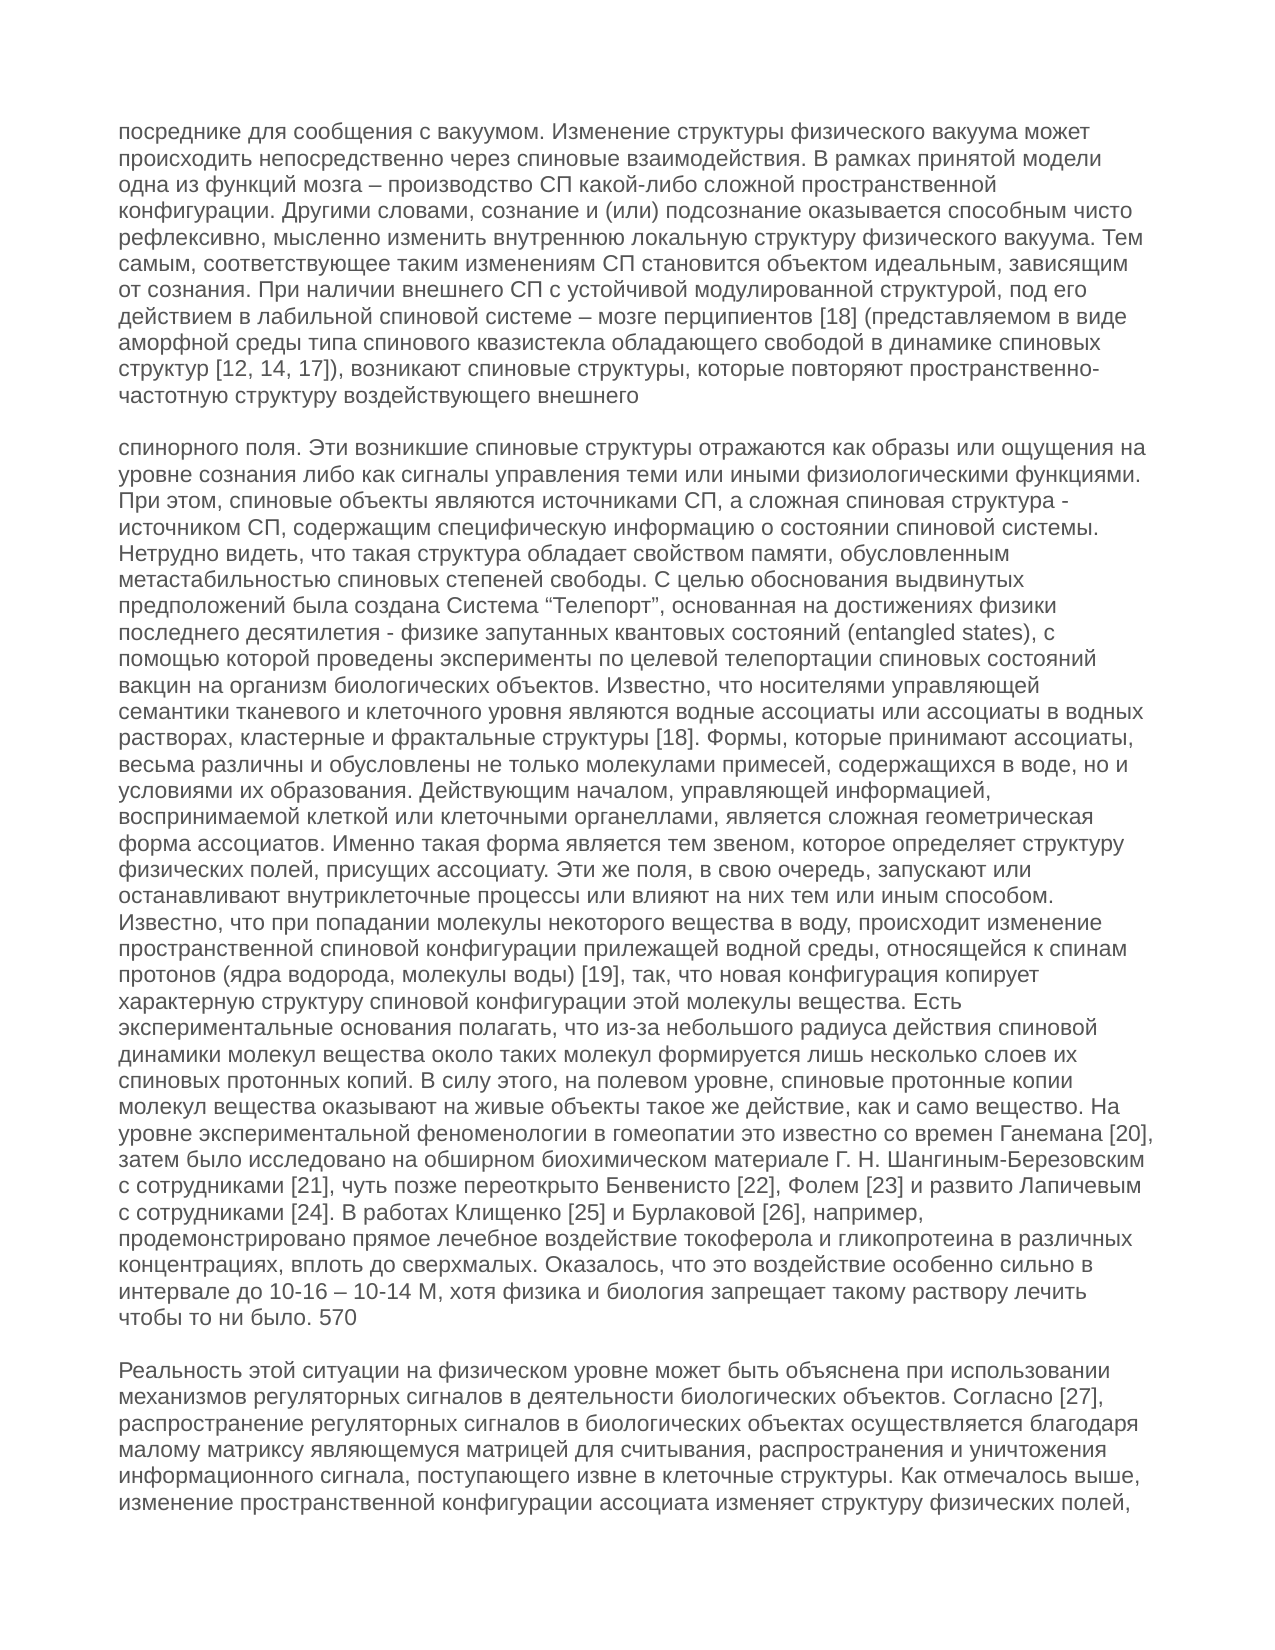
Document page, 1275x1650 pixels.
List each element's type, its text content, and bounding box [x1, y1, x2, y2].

text посреднике для сообщения с вакуумом. Изменение структуры физического вакуума может происходить непосредственно через спиновые взаимодействия. В рамках принятой модели одна из функций мозга – производство СП какой-либо сложной пространственной конфигурации. Другими словами, сознание и (или) подсознание оказывается способным чисто рефлексивно, мысленно изменить внутреннюю локальную структуру физического вакуума. Тем самым, соответствующее таким изменениям СП становится объектом идеальным, зависящим от сознания. При наличии внешнего СП с устойчивой модулированной структурой, под его действием в лабильной спиновой системе – мозге перципиентов [18] (представляемом в виде аморфной среды типа спинового квазистекла обладающего свободой в динамике спиновых структур [12, 14, 17]), возникают спиновые структуры, которые повторяют пространственно-частотную структуру воздействующего внешнего спинорного поля. Эти возникшие спиновые структуры отражаются как образы или ощущения на уровне сознания либо как сигналы управления теми или иными физиологическими функциями. При этом, спиновые объекты являются источниками СП, а сложная спиновая структура - источником СП, содержащим специфическую информацию о состоянии спиновой системы. Нетрудно видеть, что такая структура обладает свойством памяти, обусловленным метастабильностью спиновых степеней свободы. С целью обоснования выдвинутых предположений была создана Система “Телепорт”, основанная на достижениях физики последнего десятилетия - физике запутанных квантовых состояний (entangled states), с помощью которой проведены эксперименты по целевой телепортации спиновых состояний вакцин на организм биологических объектов. Известно, что носителями управляющей семантики тканевого и клеточного уровня являются водные ассоциаты или ассоциаты в водных растворах, кластерные и фрактальные структуры [18]. Формы, которые принимают ассоциаты, весьма различны и обусловлены не только молекулами примесей, содержащихся в воде, но и условиями их образования. Действующим началом, управляющей информацией, воспринимаемой клеткой или клеточными органеллами, является сложная геометрическая форма ассоциатов. Именно такая форма является тем звеном, которое определяет структуру физических полей, присущих ассоциату. Эти же поля, в свою очередь, запускают или останавливают внутриклеточные процессы или влияют на них тем или иным способом. Известно, что при попадании молекулы некоторого вещества в воду, происходит изменение пространственной спиновой конфигурации прилежащей водной среды, относящейся к спинам протонов (ядра водорода, молекулы воды) [19], так, что новая конфигурация копирует характерную структуру спиновой конфигурации этой молекулы вещества. Есть экспериментальные основания полагать, что из-за небольшого радиуса действия спиновой динамики молекул вещества около таких молекул формируется лишь несколько слоев их спиновых протонных копий. В силу этого, на полевом уровне, спиновые протонные копии молекул вещества оказывают на живые объекты такое же действие, как и само вещество. На уровне экспериментальной феноменологии в гомеопатии это известно со времен Ганемана [20], затем было исследовано на обширном биохимическом материале Г. Н. Шангиным-Березовским с сотрудниками [21], чуть позже переоткрыто Бенвенисто [22], Фолем [23] и развито Лапичевым с сотрудниками [24]. В работах Клищенко [25] и Бурлаковой [26], например, продемонстрировано прямое лечебное воздействие токоферола и гликопротеина в различных концентрациях, вплоть до сверхмалых. Оказалось, что это воздействие особенно сильно в интервале до 10-16 – 10-14 М, хотя физика и биология запрещает такому раствору лечить чтобы то ни было. 570 Реальность этой ситуации на физическом уровне может быть объяснена при использовании механизмов регуляторных сигналов в деятельности биологических объектов. Согласно [27], распространение регуляторных сигналов в биологических объектах осуществляется благодаря малому матриксу являющемуся матрицей для считывания, распространения и уничтожения информационного сигнала, поступающего извне в клеточные структуры. Как отмечалось выше, изменение пространственной конфигурации ассоциата изменяет структуру физических полей, [118, 118, 1157, 1515]
